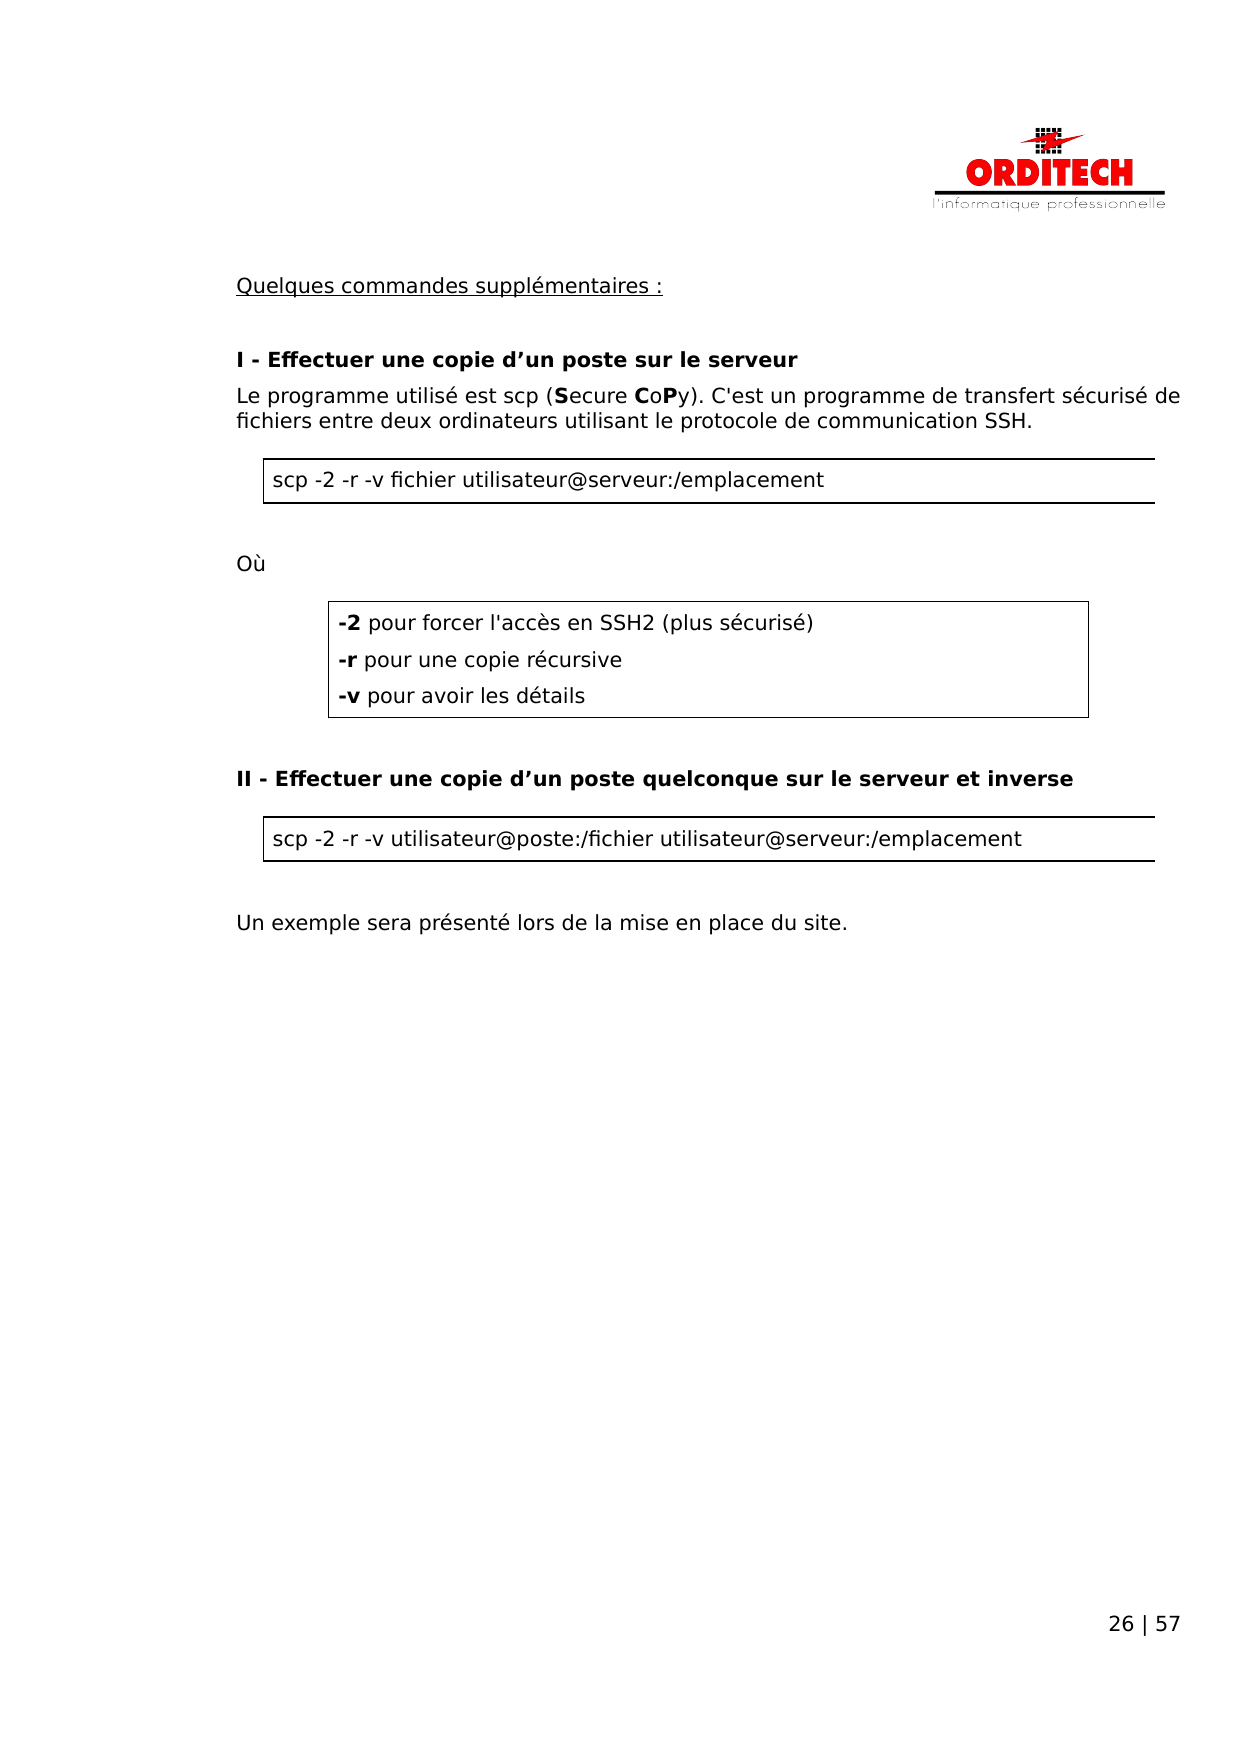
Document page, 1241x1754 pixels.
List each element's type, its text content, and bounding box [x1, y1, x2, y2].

text Le programme utilisé est scp (Secure CoPy). C'est un programme de transfert sécurisé de fichiers entre deux ordinateurs utilisant le protocole de communication SSH. [236, 384, 1181, 433]
text Quelques commandes supplémentaires : [236, 274, 1181, 298]
text -r pour une copie récursive [338, 648, 1079, 672]
text -2 pour forcer l'accès en SSH2 (plus sécurisé) [338, 611, 1079, 635]
text I - Effectuer une copie d’un poste sur le serveur [236, 348, 1181, 372]
picture [920, 118, 1182, 221]
text II - Effectuer une copie d’un poste quelconque sur le serveur et inverse [236, 767, 1181, 791]
text scp -2 -r -v fichier utilisateur@serveur:/emplacement [272, 468, 1146, 493]
text Un exemple sera présenté lors de la mise en place du site. [236, 911, 1181, 935]
text scp -2 -r -v utilisateur@poste:/fichier utilisateur@serveur:/emplacement [272, 827, 1146, 851]
text Où [236, 552, 1181, 577]
text -v pour avoir les détails [338, 684, 1079, 709]
